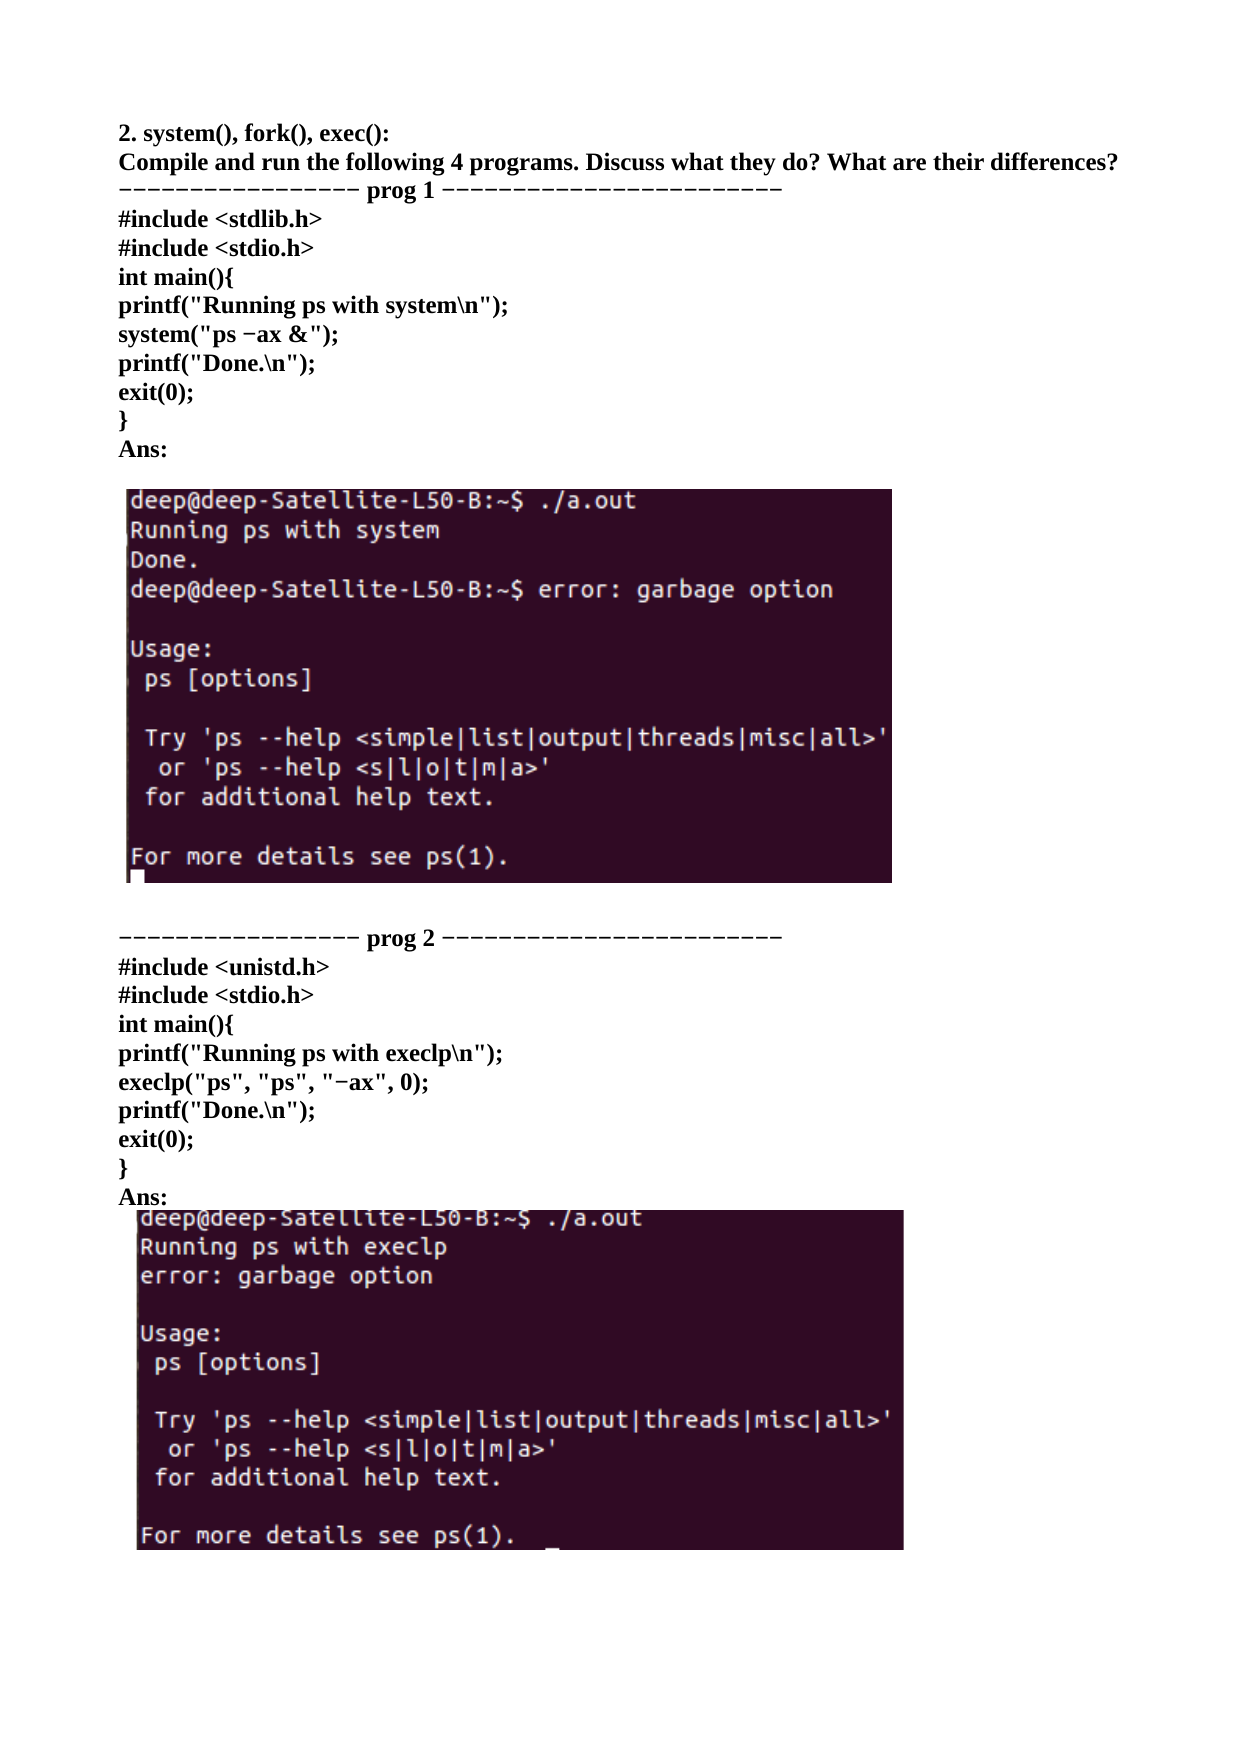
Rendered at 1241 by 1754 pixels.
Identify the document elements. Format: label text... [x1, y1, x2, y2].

text Compile and run the following 4 programs. Discuss what they do? What are their differences? [118, 147, 1122, 176]
text #include <unistd.h> [118, 952, 1122, 981]
text int main(){ [118, 1009, 1122, 1038]
text printf("Running ps with system\n"); [118, 291, 1122, 319]
text #include <stdio.h> [118, 981, 1122, 1009]
text printf("Done.\n"); [118, 1096, 1122, 1124]
text printf("Running ps with execlp\n"); [118, 1038, 1122, 1067]
text printf("Done.\n"); [118, 348, 1122, 377]
text Ans: [118, 1182, 1122, 1211]
text Ans: [118, 434, 1122, 463]
text execlp("ps", "ps", "−ax", 0); [118, 1067, 1122, 1096]
picture [126, 489, 892, 883]
picture [136, 1210, 904, 1550]
text int main(){ [118, 262, 1122, 291]
text } [118, 1153, 1122, 1182]
text #include <stdlib.h> [118, 204, 1122, 233]
text −−−−−−−−−−−−−−−−− prog 2 −−−−−−−−−−−−−−−−−−−−−−−− [118, 923, 1122, 952]
text system("ps −ax &"); [118, 319, 1122, 348]
text 2. system(), fork(), exec(): [118, 118, 1122, 147]
text } [118, 406, 1122, 434]
text exit(0); [118, 1124, 1122, 1153]
text #include <stdio.h> [118, 233, 1122, 262]
text −−−−−−−−−−−−−−−−− prog 1 −−−−−−−−−−−−−−−−−−−−−−−− [118, 176, 1122, 204]
text exit(0); [118, 377, 1122, 406]
